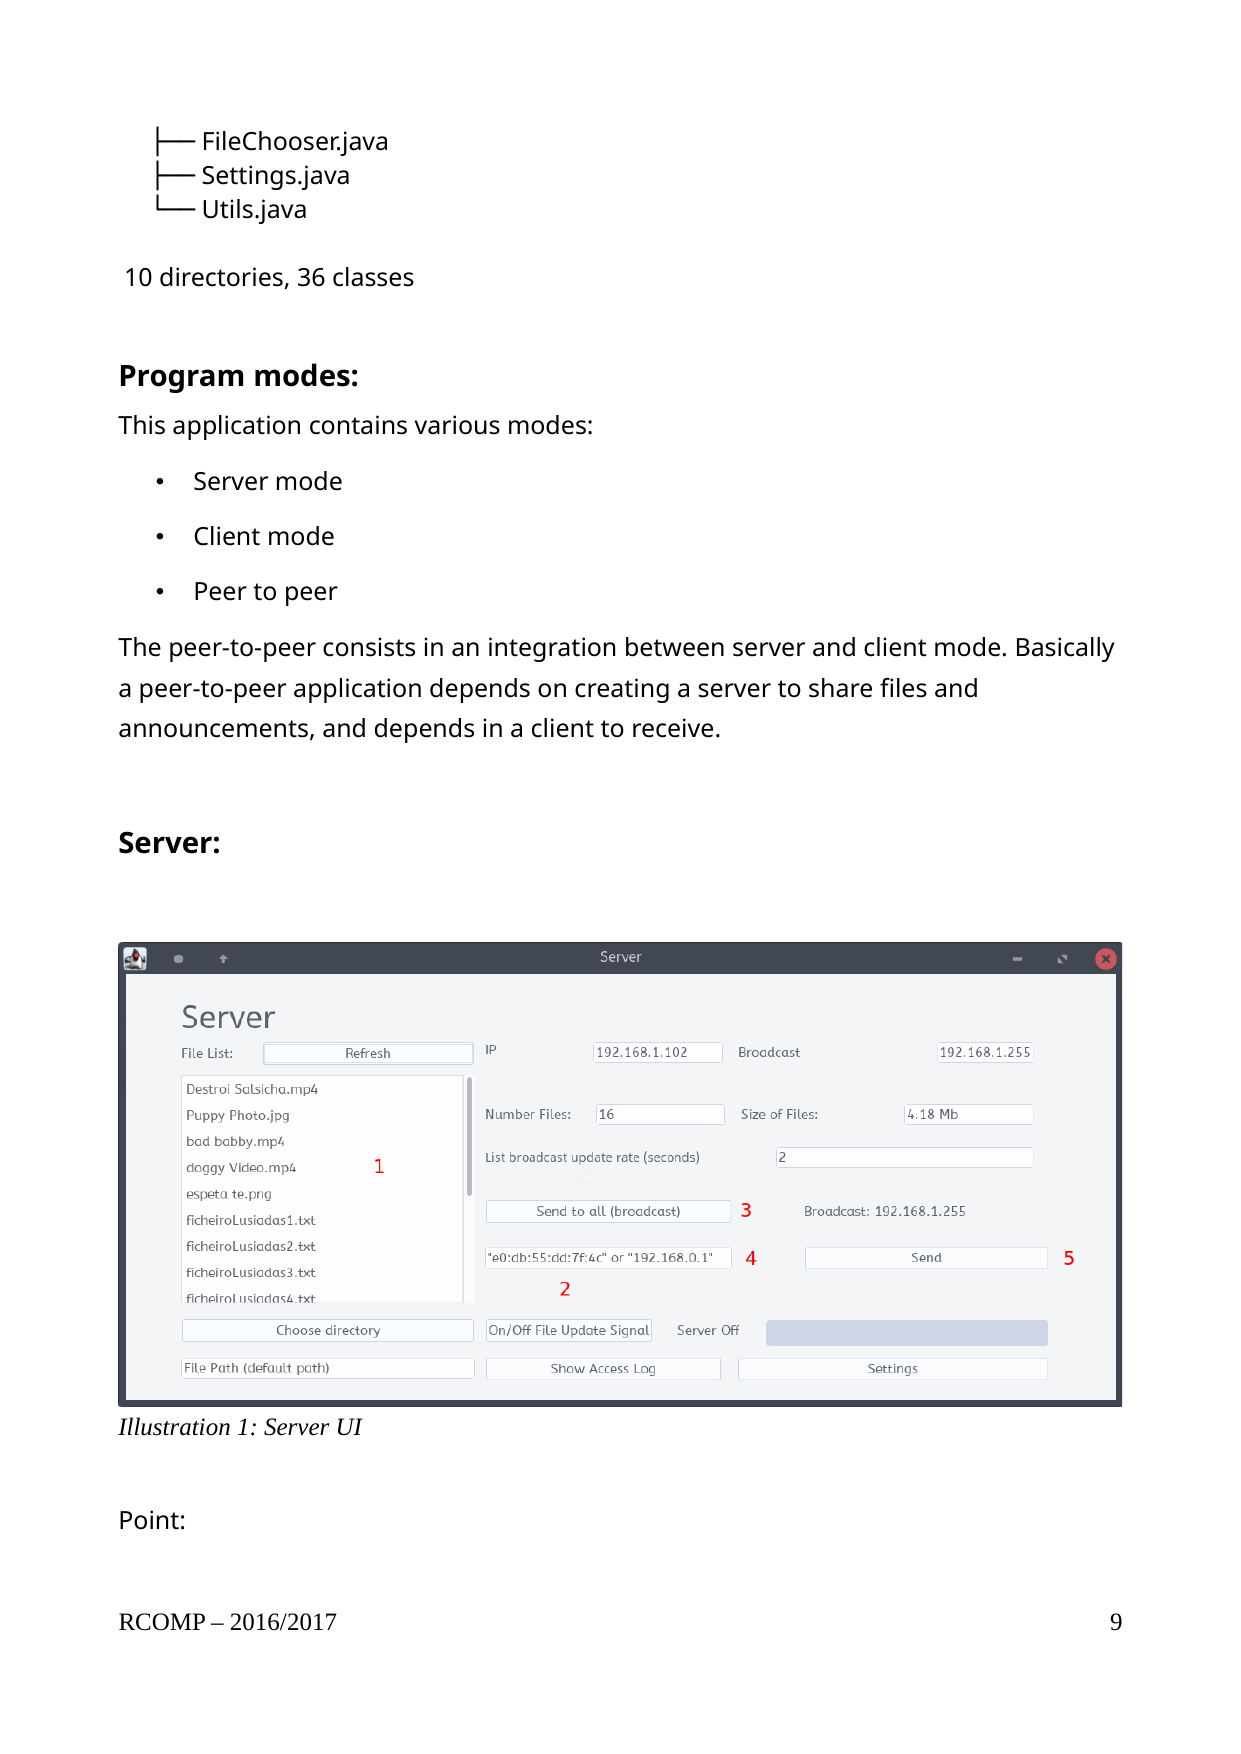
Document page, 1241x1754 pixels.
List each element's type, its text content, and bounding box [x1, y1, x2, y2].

subtitle Program modes: [118, 355, 1122, 395]
list Server mode [156, 463, 1122, 497]
list Peer to peer [156, 574, 1122, 608]
text Point: [118, 1503, 1122, 1537]
text Illustration 1: Server UI [118, 1407, 1122, 1441]
list Client mode [156, 519, 1122, 553]
subtitle Server: [118, 822, 1122, 862]
picture [118, 942, 1123, 1407]
text The peer-to-peer consists in an integration between server and client mode. Basically a peer-to-peer application depends on creating a server to share files and announcements, and depends in a client to receive. [118, 629, 1122, 745]
text This application contains various modes: [118, 408, 1122, 442]
table_header ├── FileChooser.java ├── Settings.java └── Utils.java 10 directories, 36 classes [118, 118, 1122, 300]
